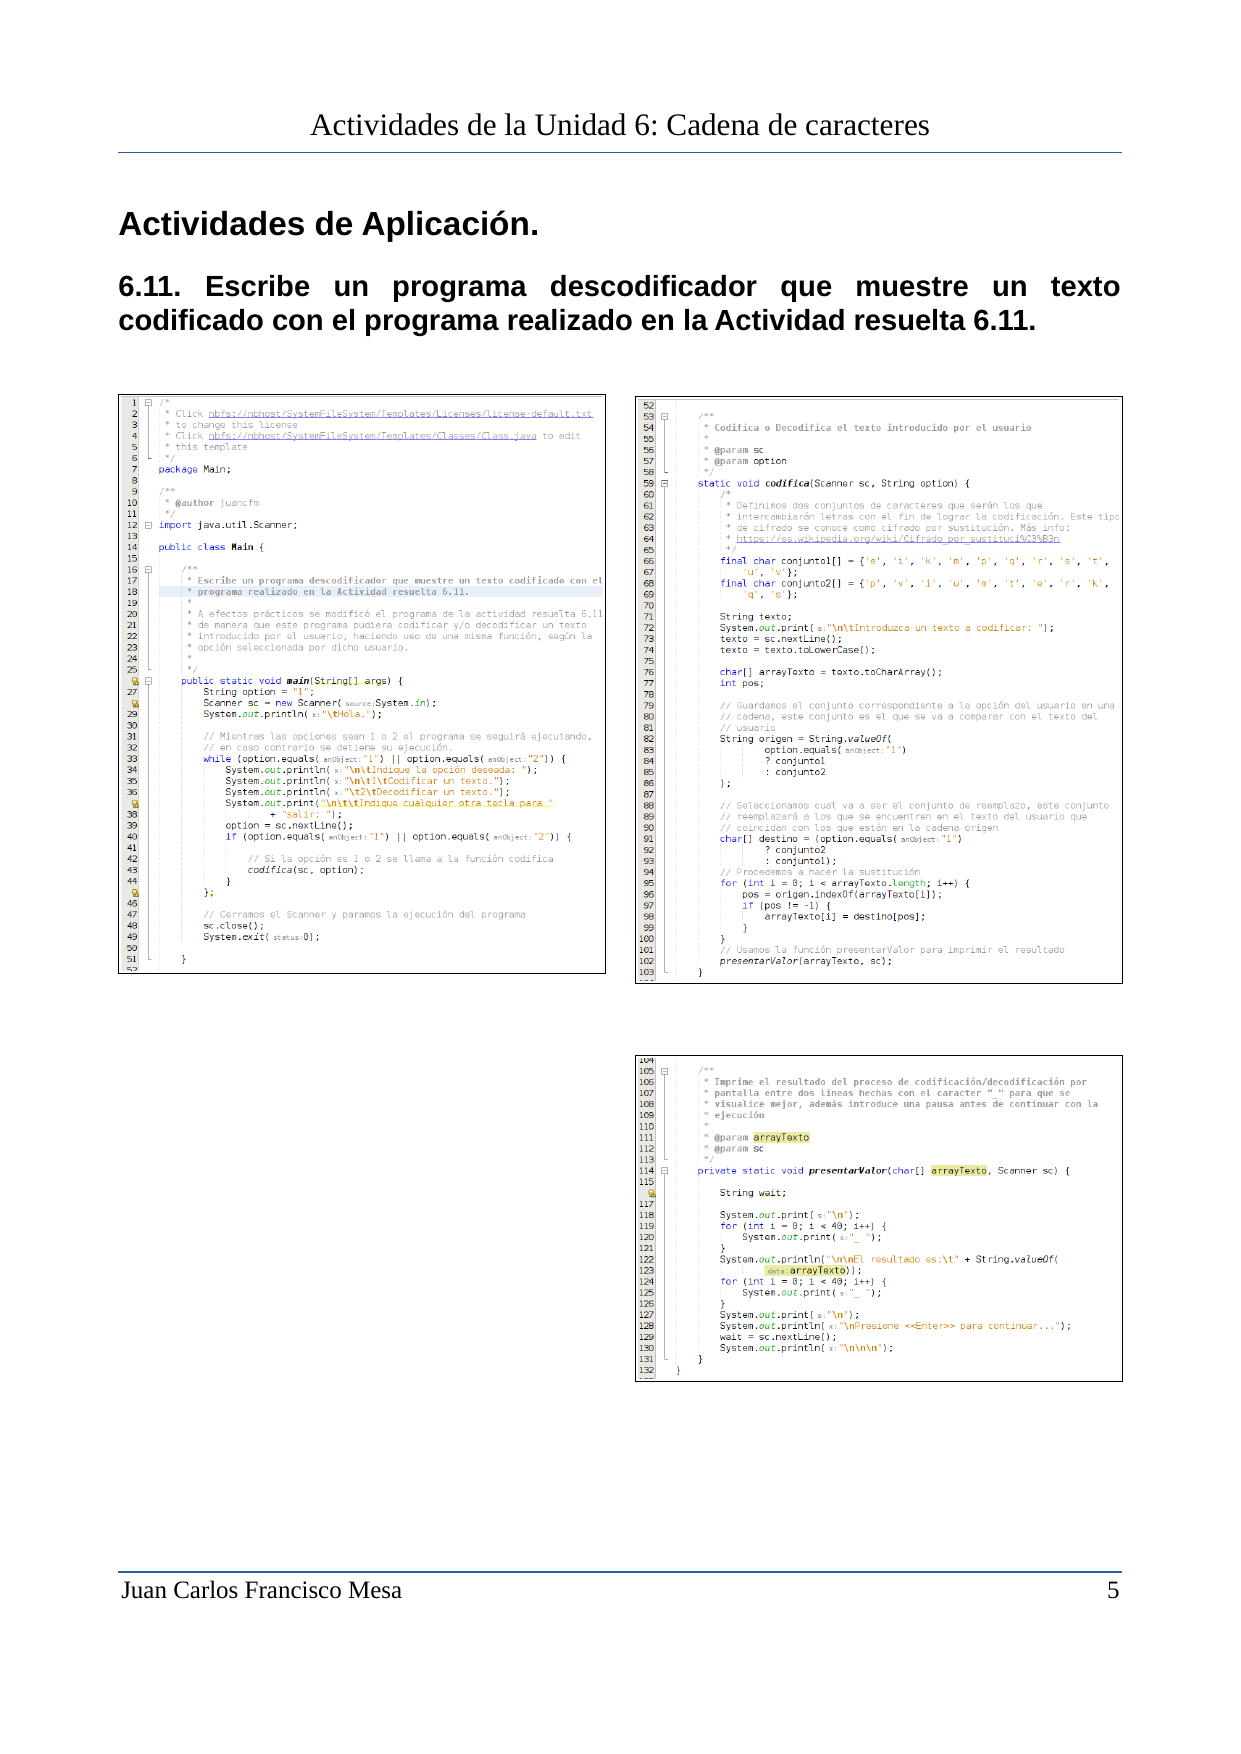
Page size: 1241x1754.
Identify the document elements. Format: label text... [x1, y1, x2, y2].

picture [121, 396, 603, 971]
picture [637, 399, 1119, 981]
picture [637, 1058, 1119, 1379]
subtitle Actividades de Aplicación. [118, 204, 1122, 242]
subtitle 6.11. Escribe un programa descodificador que muestre un texto codificado con el programa realizado en la Actividad resuelta 6.11. [118, 269, 1122, 336]
